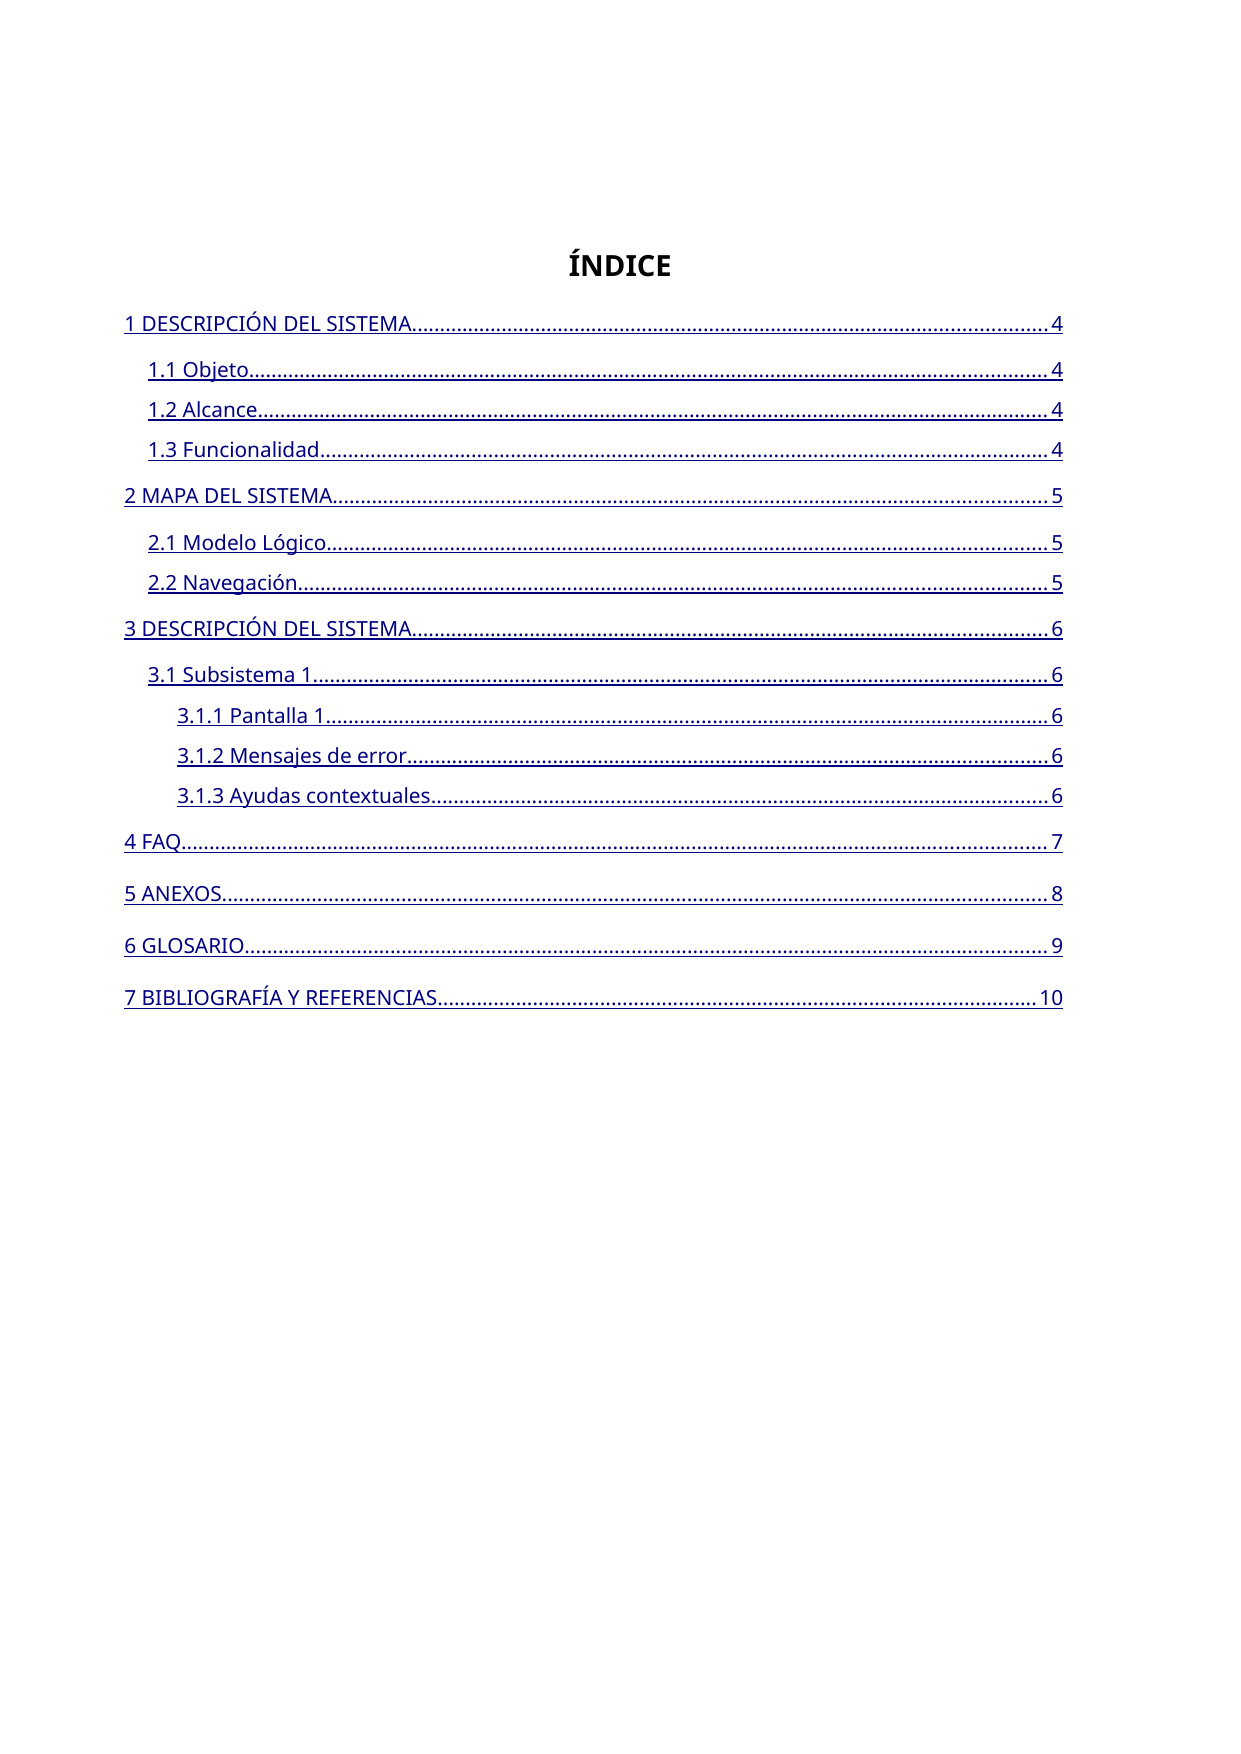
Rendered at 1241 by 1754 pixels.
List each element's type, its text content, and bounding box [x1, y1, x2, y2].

subtitle ÍNDICE [118, 245, 1122, 284]
text 1 DESCRIPCIÓN DEL SISTEMA 4 [124, 309, 1122, 337]
text 4 FAQ 7 [124, 827, 1122, 856]
text 1.2 Alcance 4 [148, 395, 1122, 424]
text 1.1 Objeto 4 [148, 355, 1122, 383]
text 3.1.2 Mensajes de error 6 [177, 741, 1122, 769]
text 3.1.3 Ayudas contextuales 6 [177, 781, 1122, 810]
text 5 ANEXOS 8 [124, 879, 1122, 908]
text 1.3 Funcionalidad 4 [148, 436, 1122, 464]
text 6 GLOSARIO 9 [124, 931, 1122, 960]
text 7 BIBLIOGRAFÍA Y REFERENCIAS 10 [124, 983, 1122, 1012]
text 2.2 Navegación 5 [148, 568, 1122, 597]
text 3.1 Subsistema 1 6 [148, 660, 1122, 689]
text 3 DESCRIPCIÓN DEL SISTEMA 6 [124, 614, 1122, 643]
text 2.1 Modelo Lógico 5 [148, 528, 1122, 556]
text 2 MAPA DEL SISTEMA 5 [124, 482, 1122, 510]
text 3.1.1 Pantalla 1 6 [177, 701, 1122, 729]
